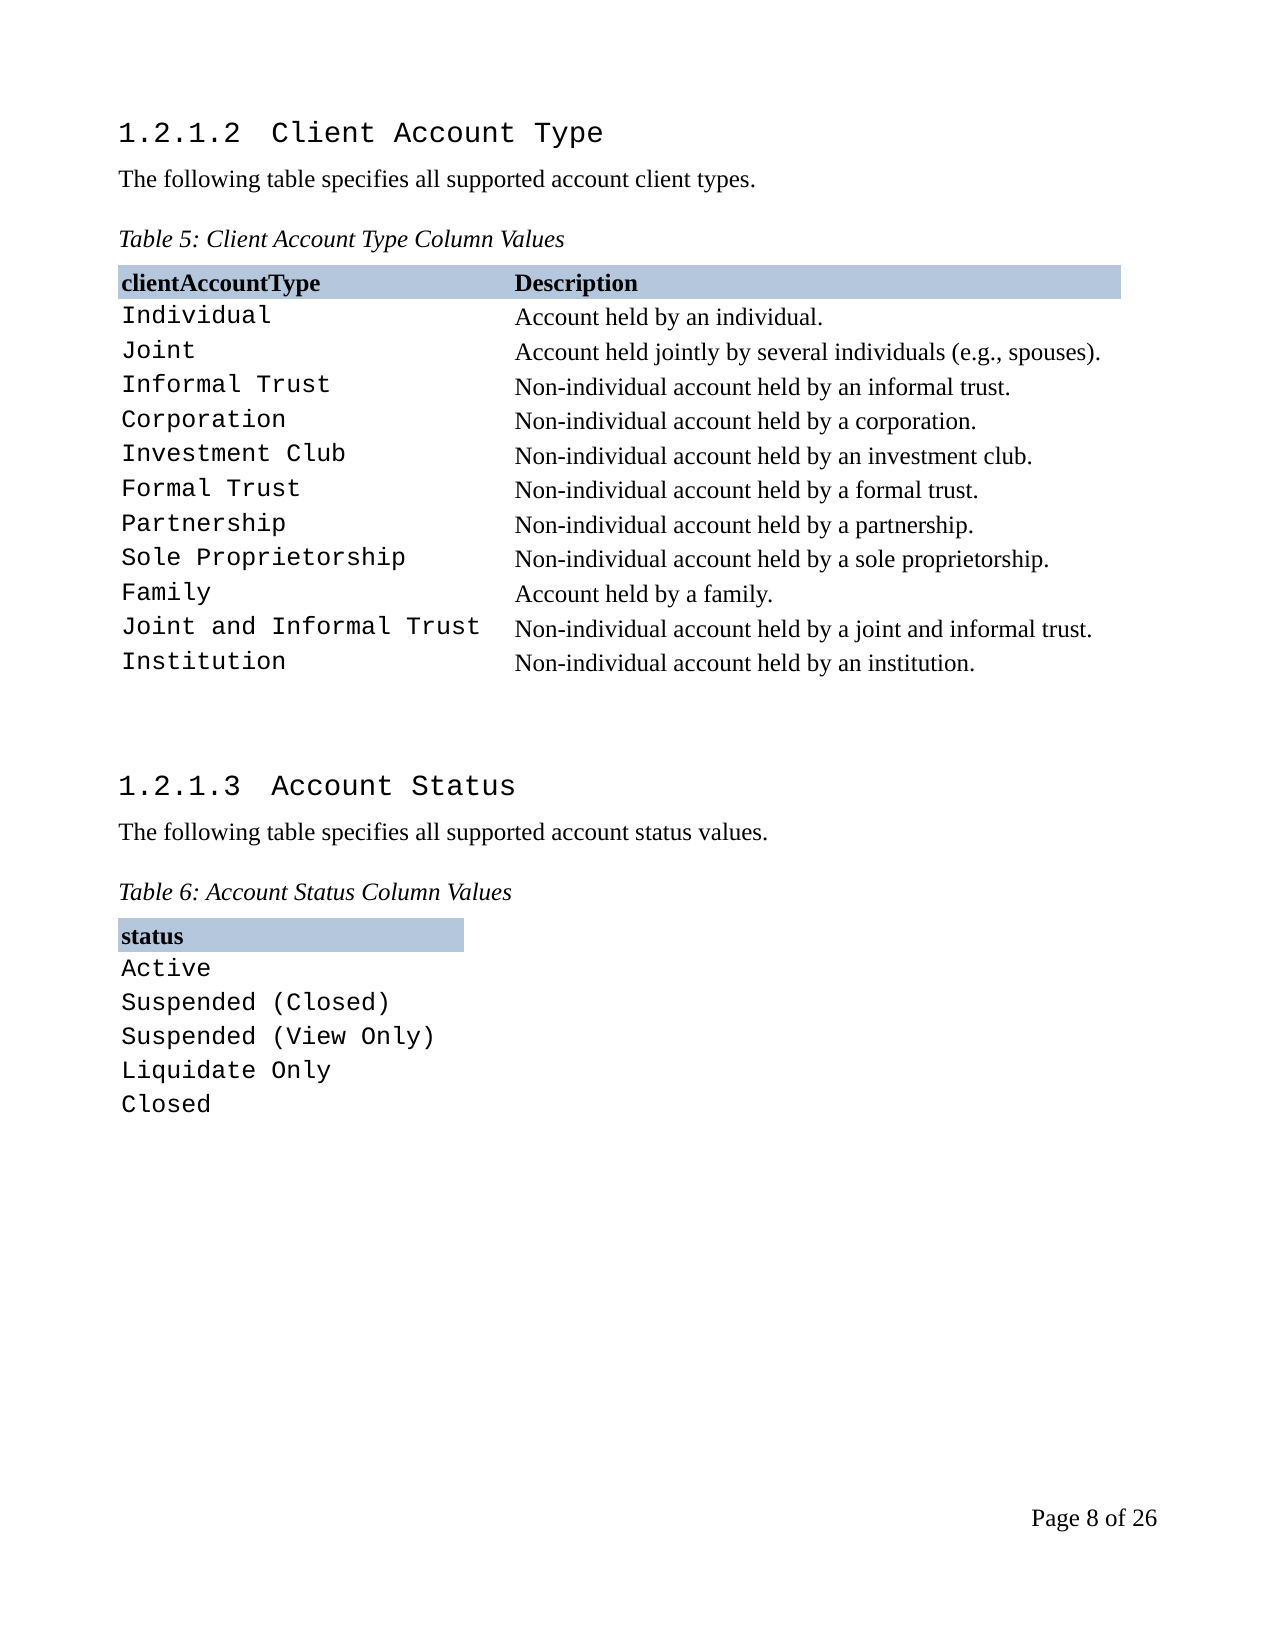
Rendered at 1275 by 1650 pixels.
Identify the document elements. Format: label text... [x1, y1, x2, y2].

text The following table specifies all supported account status values. [118, 817, 1157, 845]
table_header status [118, 918, 464, 952]
table_cell Non-individual account held by an informal trust. [511, 369, 1121, 403]
table_cell Non-individual account held by a joint and informal trust. [511, 611, 1121, 645]
table_cell Corporation [118, 403, 511, 438]
table_cell Account held by an individual. [511, 300, 1121, 334]
subtitle 1.2.1.3 Account Status [118, 705, 1157, 804]
text The following table specifies all supported account client types. [118, 164, 1157, 192]
table_cell Non-individual account held by a corporation. [511, 403, 1121, 438]
table_cell Suspended (Closed) [118, 987, 464, 1021]
table_cell Account held jointly by several individuals (e.g., spouses). [511, 334, 1121, 369]
subtitle 1.2.1.2 Client Account Type [118, 118, 1157, 151]
table_header clientAccountType [118, 265, 511, 299]
table_cell Informal Trust [118, 369, 511, 403]
table_cell Formal Trust [118, 473, 511, 507]
table_cell Individual [118, 300, 511, 334]
table_cell Non-individual account held by a formal trust. [511, 473, 1121, 507]
table_cell Non-individual account held by a sole proprietorship. [511, 542, 1121, 576]
text Table 6: Account Status Column Values [118, 877, 1157, 905]
table_cell Non-individual account held by an investment club. [511, 438, 1121, 472]
table_cell Partnership [118, 507, 511, 542]
table_cell Active [118, 953, 464, 987]
table_cell Joint and Informal Trust [118, 611, 511, 645]
text Table 5: Client Account Type Column Values [118, 224, 1157, 252]
table_cell Suspended (View Only) [118, 1021, 464, 1055]
table_cell Sole Proprietorship [118, 542, 511, 576]
table_cell Investment Club [118, 438, 511, 472]
table_cell Family [118, 576, 511, 611]
table_cell Liquidate Only [118, 1055, 464, 1089]
table_cell Institution [118, 645, 511, 680]
table_header Description [511, 265, 1121, 299]
table_cell Account held by a family. [511, 576, 1121, 611]
table_cell Joint [118, 334, 511, 369]
table_cell Non-individual account held by a partnership. [511, 507, 1121, 542]
table_cell Non-individual account held by an institution. [511, 645, 1121, 680]
table_cell Closed [118, 1089, 464, 1123]
